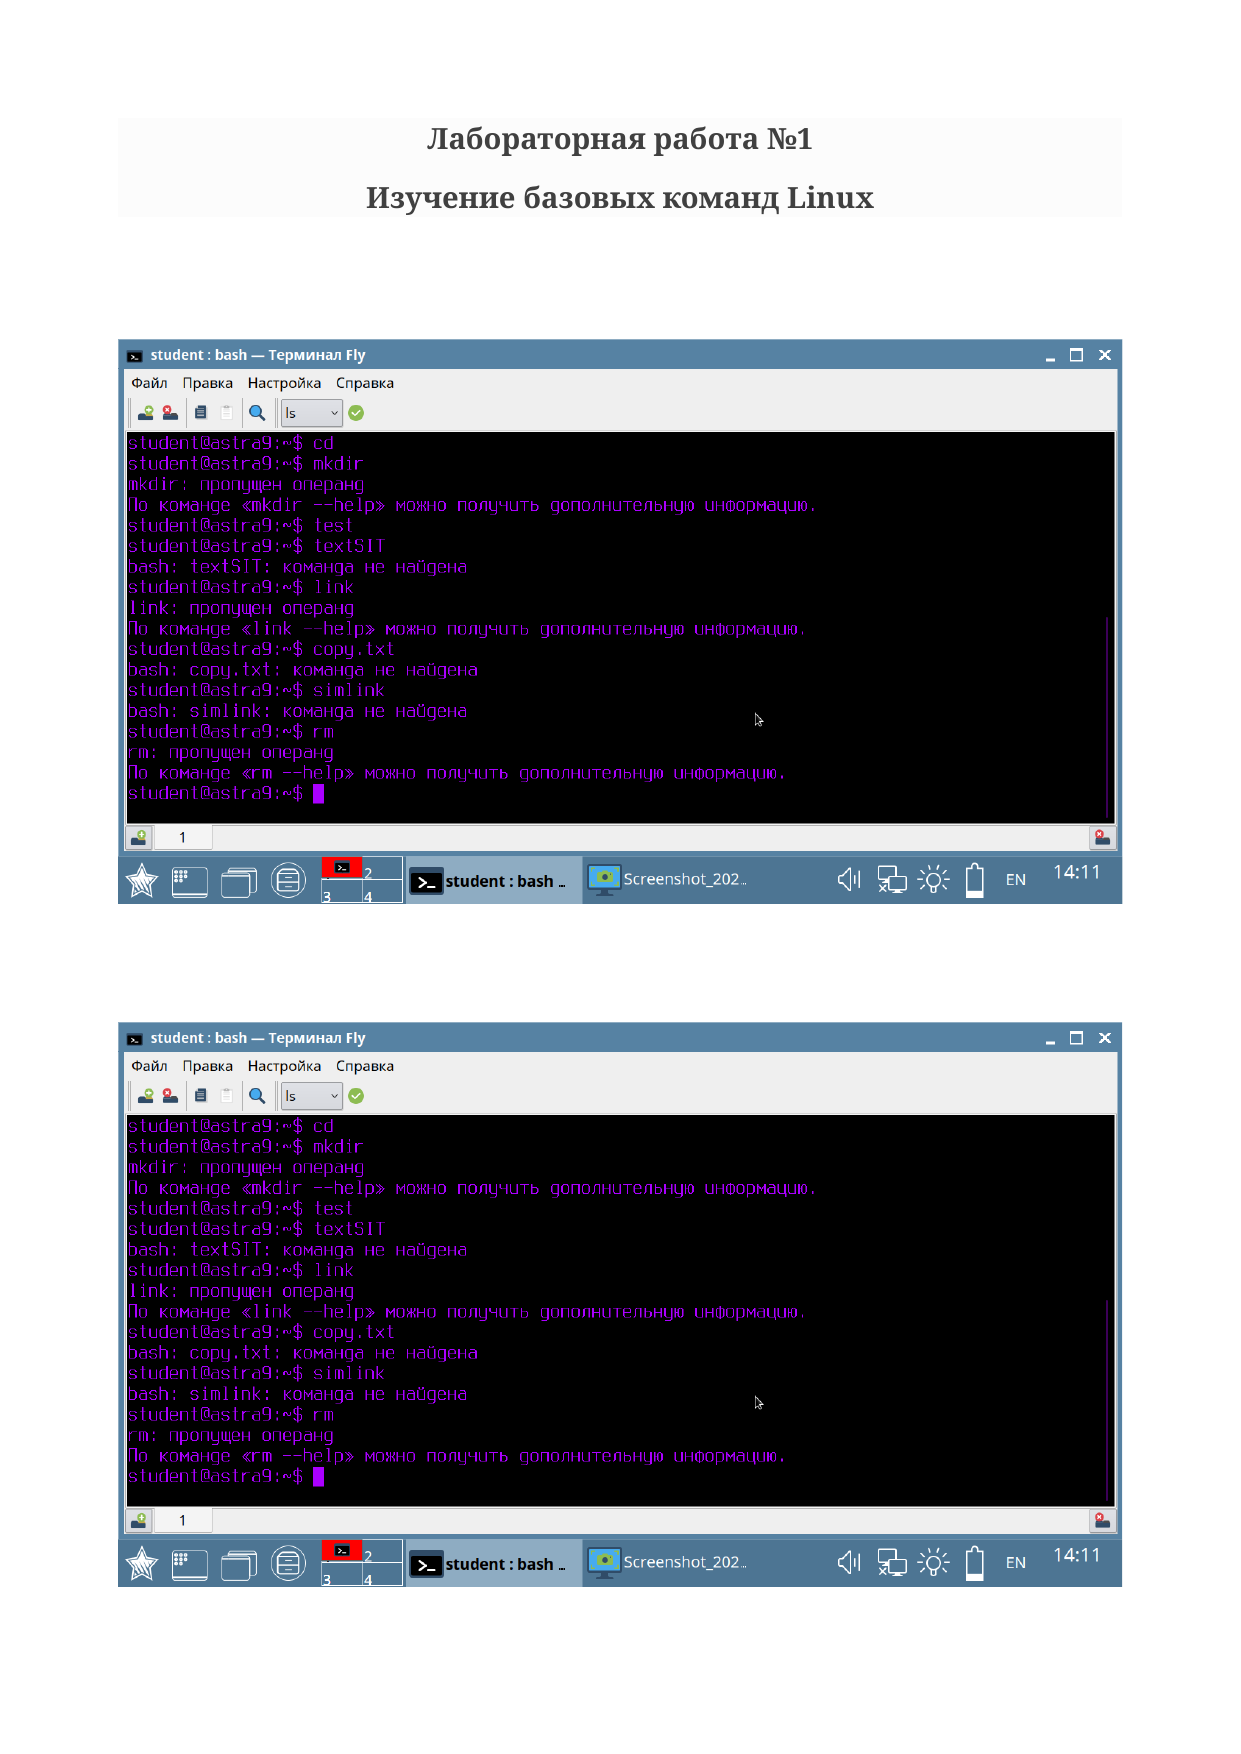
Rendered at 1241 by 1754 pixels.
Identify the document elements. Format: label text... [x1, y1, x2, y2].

text Лабораторная работа №1 [118, 118, 1122, 158]
text Изучение базовых команд Linux [118, 178, 1122, 217]
